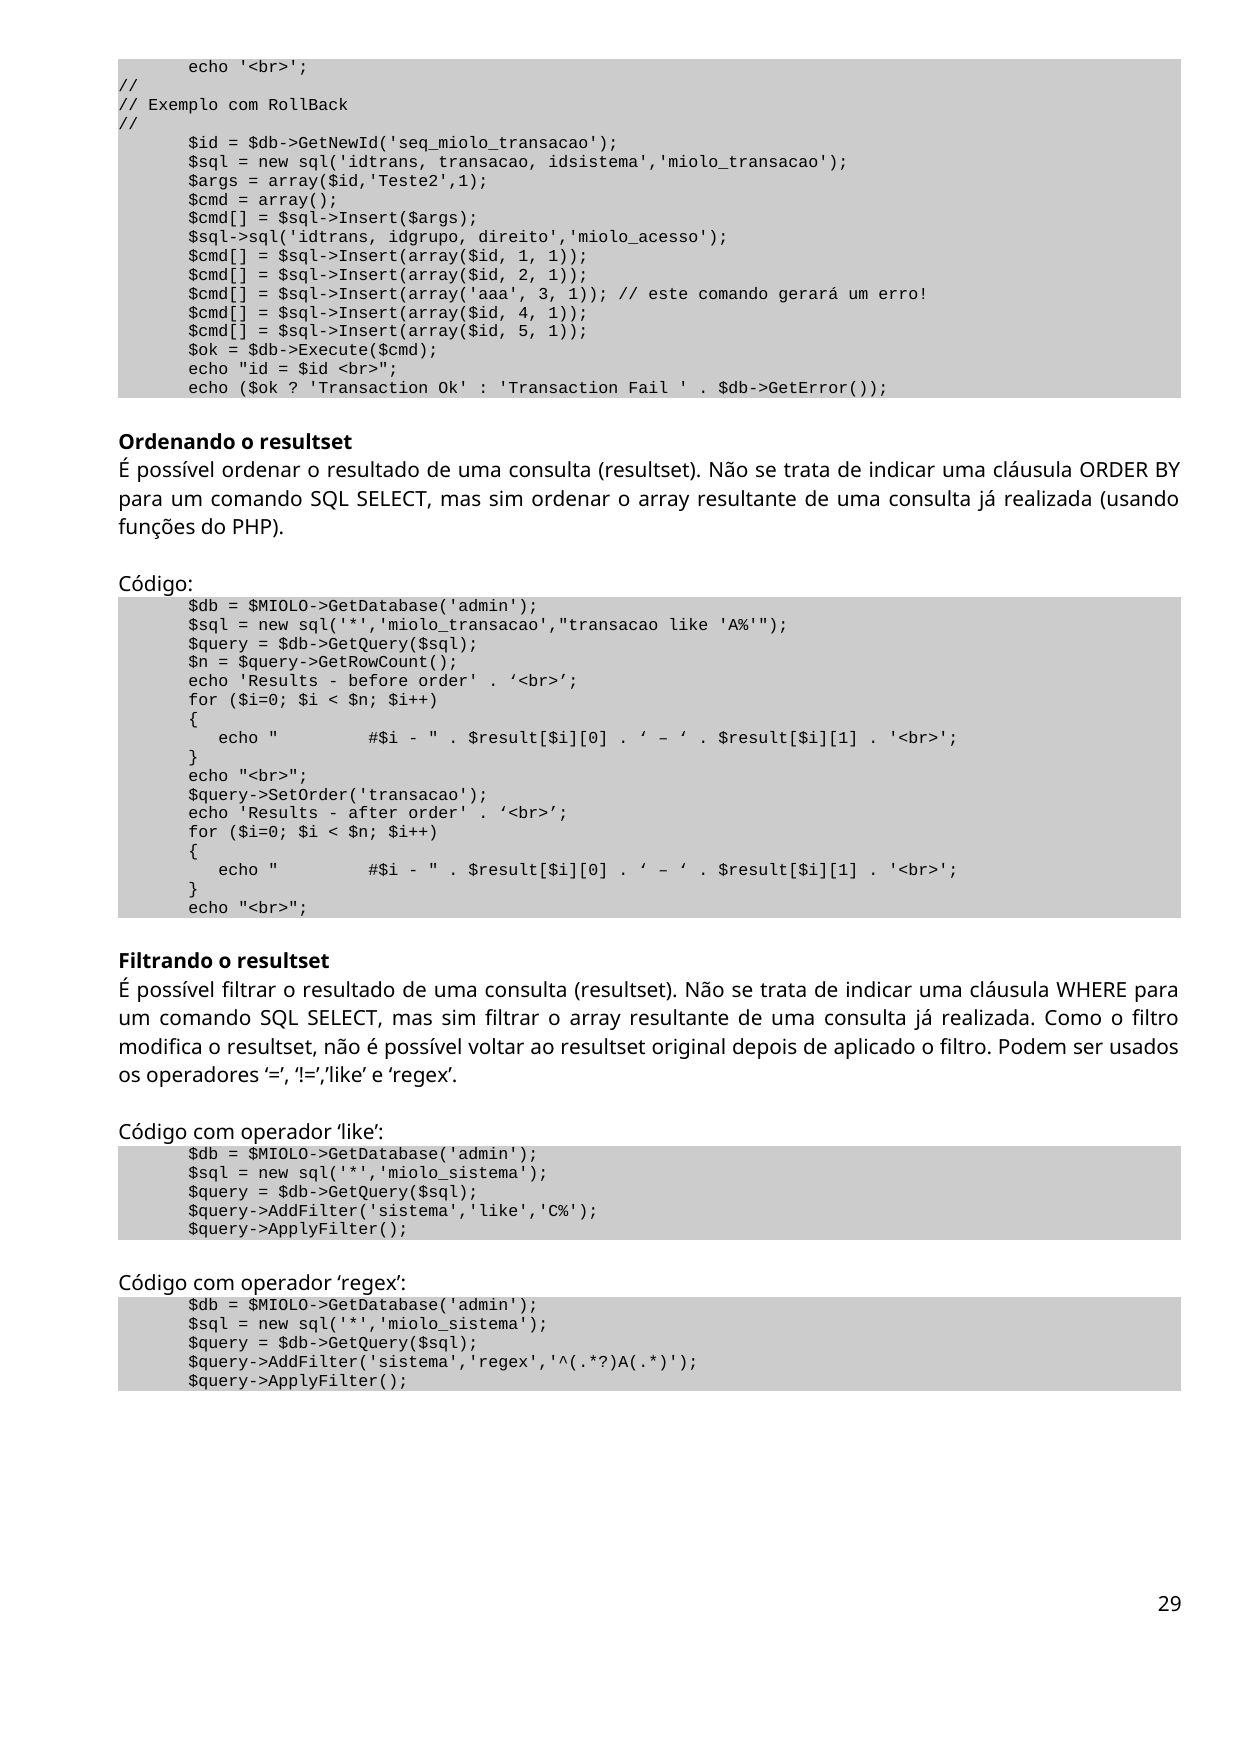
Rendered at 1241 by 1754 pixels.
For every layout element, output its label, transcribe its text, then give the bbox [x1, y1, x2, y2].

text for ($i=0; $i < $n; $i++) [118, 824, 1181, 843]
text echo 'Results - after order' . ‘<br>’; [118, 805, 1181, 824]
text $query->AddFilter('sistema','like','C%'); [118, 1202, 1181, 1221]
text // [118, 78, 1181, 97]
text $cmd = array(); [118, 191, 1181, 210]
text { [118, 843, 1181, 861]
text echo '<br>'; [118, 59, 1181, 78]
text for ($i=0; $i < $n; $i++) [118, 692, 1181, 711]
text $sql = new sql('*','miolo_transacao',"transacao like 'A%'"); [118, 616, 1181, 635]
text É possível filtrar o resultado de uma consulta (resultset). Não se trata de indicar uma cláusula WHERE para um comando SQL SELECT, mas sim filtrar o array resultante de uma consulta já realizada. Como o filtro modifica o resultset, não é possível voltar ao resultset original depois de aplicado o filtro. Podem ser usados os operadores ‘=’, ‘!=’,’like’ e ‘regex’. [118, 975, 1181, 1089]
text $sql = new sql('*','miolo_sistema'); [118, 1316, 1181, 1334]
text $cmd[] = $sql->Insert(array('aaa', 3, 1)); // este comando gerará um erro! [118, 285, 1181, 304]
text echo "id = $id <br>"; [118, 361, 1181, 379]
text Código: [118, 569, 1181, 597]
text $db = $MIOLO->GetDatabase('admin'); [118, 1146, 1181, 1164]
text $query = $db->GetQuery($sql); [118, 635, 1181, 654]
text echo "<br>"; [118, 767, 1181, 786]
text $ok = $db->Execute($cmd); [118, 342, 1181, 361]
text $cmd[] = $sql->Insert(array($id, 1, 1)); [118, 248, 1181, 266]
text É possível ordenar o resultado de uma consulta (resultset). Não se trata de indicar uma cláusula ORDER BY para um comando SQL SELECT, mas sim ordenar o array resultante de uma consulta já realizada (usando funções do PHP). [118, 455, 1181, 541]
text $query = $db->GetQuery($sql); [118, 1334, 1181, 1353]
text Código com operador ‘like’: [118, 1117, 1181, 1146]
text $cmd[] = $sql->Insert(array($id, 4, 1)); [118, 304, 1181, 323]
text } [118, 880, 1181, 899]
text $query->ApplyFilter(); [118, 1221, 1181, 1240]
text echo " #$i - " . $result[$i][0] . ‘ – ‘ . $result[$i][1] . '<br>'; [118, 861, 1181, 880]
text // Exemplo com RollBack [118, 97, 1181, 116]
text } [118, 748, 1181, 767]
text $query = $db->GetQuery($sql); [118, 1183, 1181, 1202]
text $cmd[] = $sql->Insert($args); [118, 210, 1181, 229]
text $db = $MIOLO->GetDatabase('admin'); [118, 1297, 1181, 1316]
text $sql->sql('idtrans, idgrupo, direito','miolo_acesso'); [118, 229, 1181, 248]
text Código com operador ‘regex’: [118, 1268, 1181, 1297]
text $sql = new sql('idtrans, transacao, idsistema','miolo_transacao'); [118, 153, 1181, 172]
text $sql = new sql('*','miolo_sistema'); [118, 1164, 1181, 1183]
text echo ($ok ? 'Transaction Ok' : 'Transaction Fail ' . $db->GetError()); [118, 379, 1181, 398]
text Filtrando o resultset [118, 946, 1181, 975]
text $query->ApplyFilter(); [118, 1372, 1181, 1391]
text Ordenando o resultset [118, 427, 1181, 455]
text $db = $MIOLO->GetDatabase('admin'); [118, 597, 1181, 616]
text $query->SetOrder('transacao'); [118, 786, 1181, 805]
text $id = $db->GetNewId('seq_miolo_transacao'); [118, 134, 1181, 153]
text echo 'Results - before order' . ‘<br>’; [118, 673, 1181, 692]
text $cmd[] = $sql->Insert(array($id, 2, 1)); [118, 266, 1181, 285]
text $query->AddFilter('sistema','regex','^(.*?)A(.*)'); [118, 1353, 1181, 1372]
text // [118, 116, 1181, 134]
text $cmd[] = $sql->Insert(array($id, 5, 1)); [118, 323, 1181, 342]
text echo " #$i - " . $result[$i][0] . ‘ – ‘ . $result[$i][1] . '<br>'; [118, 729, 1181, 748]
text $args = array($id,'Teste2',1); [118, 172, 1181, 191]
text echo "<br>"; [118, 899, 1181, 918]
text { [118, 711, 1181, 729]
text $n = $query->GetRowCount(); [118, 654, 1181, 673]
